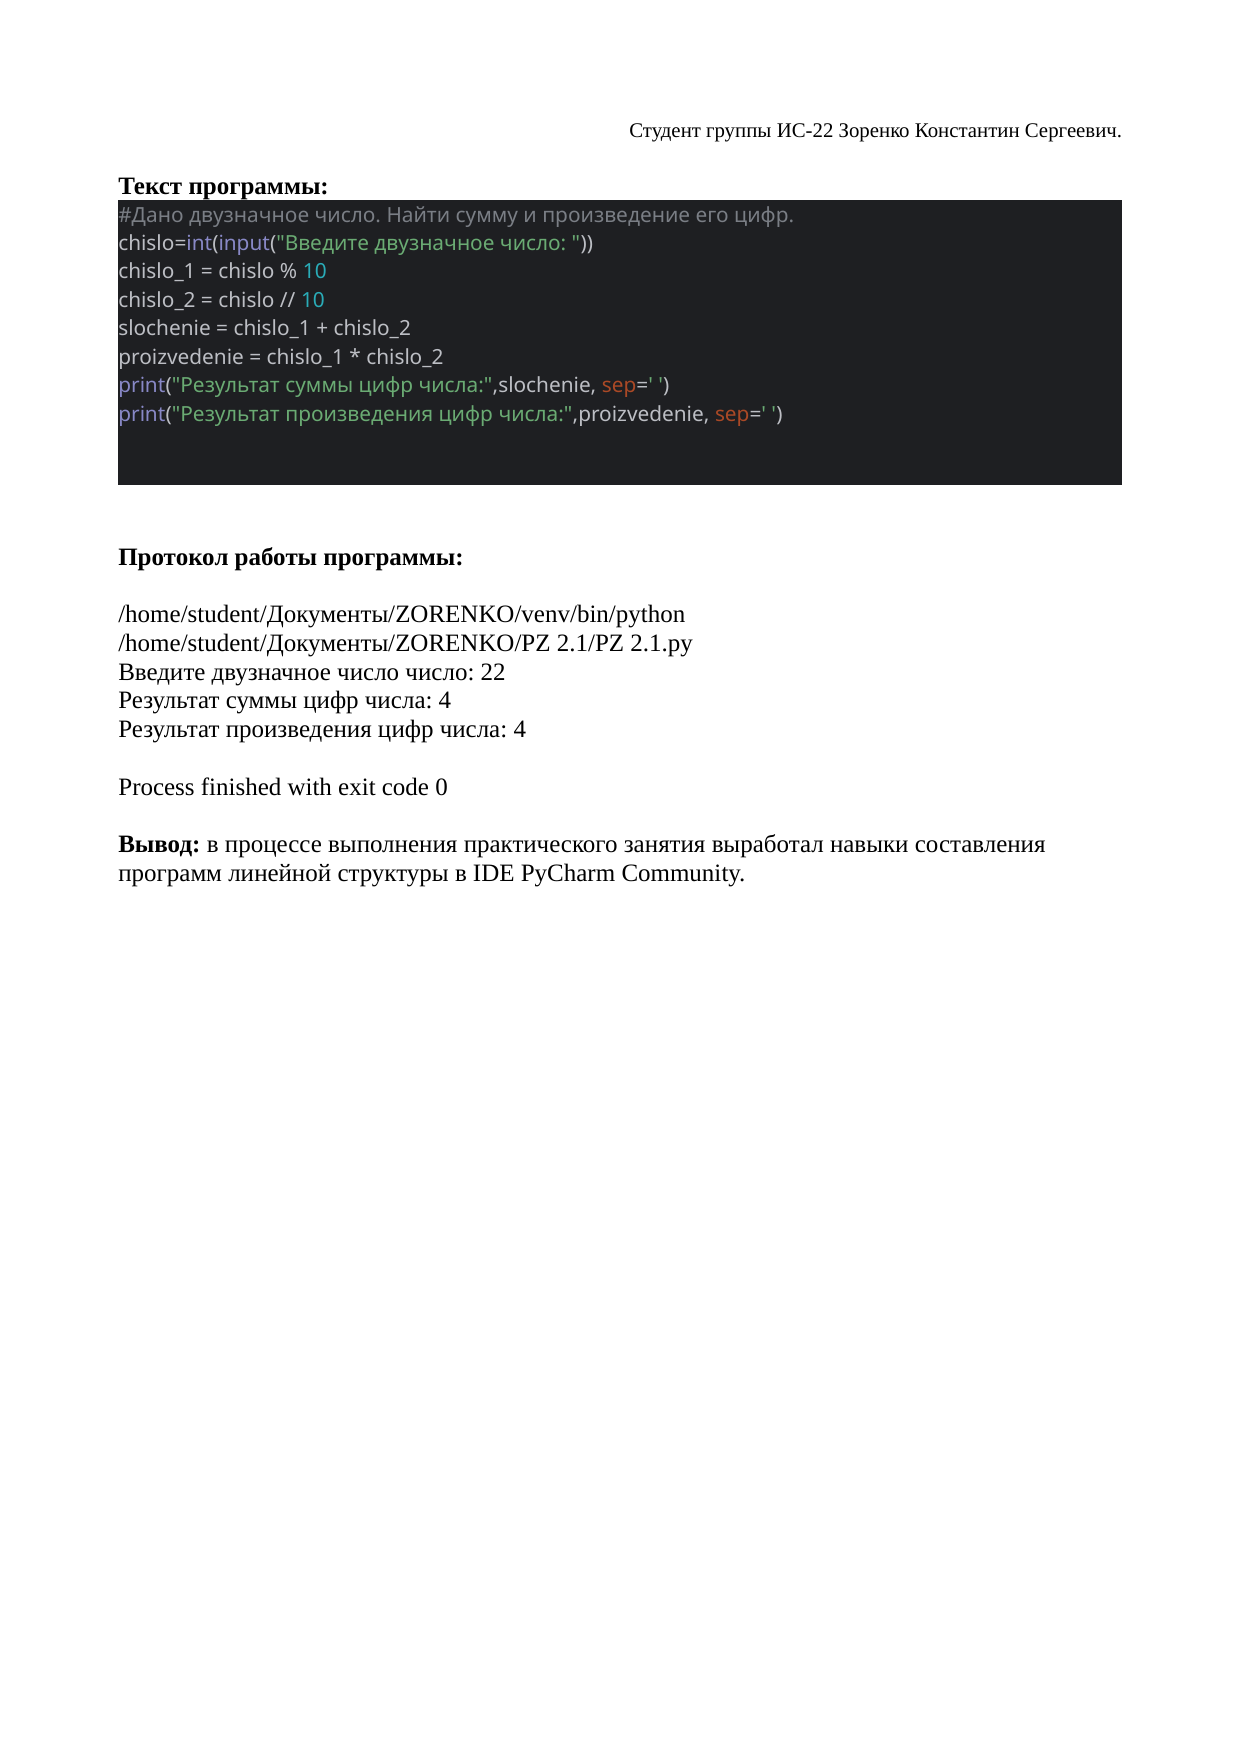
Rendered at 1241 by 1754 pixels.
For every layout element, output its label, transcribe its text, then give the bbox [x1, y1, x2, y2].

text #Дано двузначное число. Найти сумму и произведение его цифр. chislo=int(input("Введите двузначное число: ")) chislo_1 = chislo % 10 chislo_2 = chislo // 10 slochenie = chislo_1 + chislo_2 proizvedenie = chislo_1 * chislo_2 print("Результат суммы цифр числа:",slochenie, sep=' ') print("Результат произведения цифр числа:",proizvedenie, sep=' ') [118, 200, 1122, 427]
text Результат произведения цифр числа: 4 [118, 714, 1122, 743]
text Студент группы ИС-22 Зоренко Константин Сергеевич. [118, 118, 1122, 142]
text /home/student/Документы/ZORENKO/venv/bin/python /home/student/Документы/ZORENKO/PZ 2.1/PZ 2.1.py [118, 599, 1122, 657]
text Process finished with exit code 0 [118, 772, 1122, 801]
text Протокол работы программы: [118, 542, 1122, 571]
text Вывод: в процессе выполнения практического занятия выработал навыки составления программ линейной структуры в IDE PyCharm Community. [118, 829, 1122, 887]
text Результат суммы цифр числа: 4 [118, 686, 1122, 714]
text Текст программы: [118, 171, 1122, 200]
text Введите двузначное число число: 22 [118, 657, 1122, 686]
